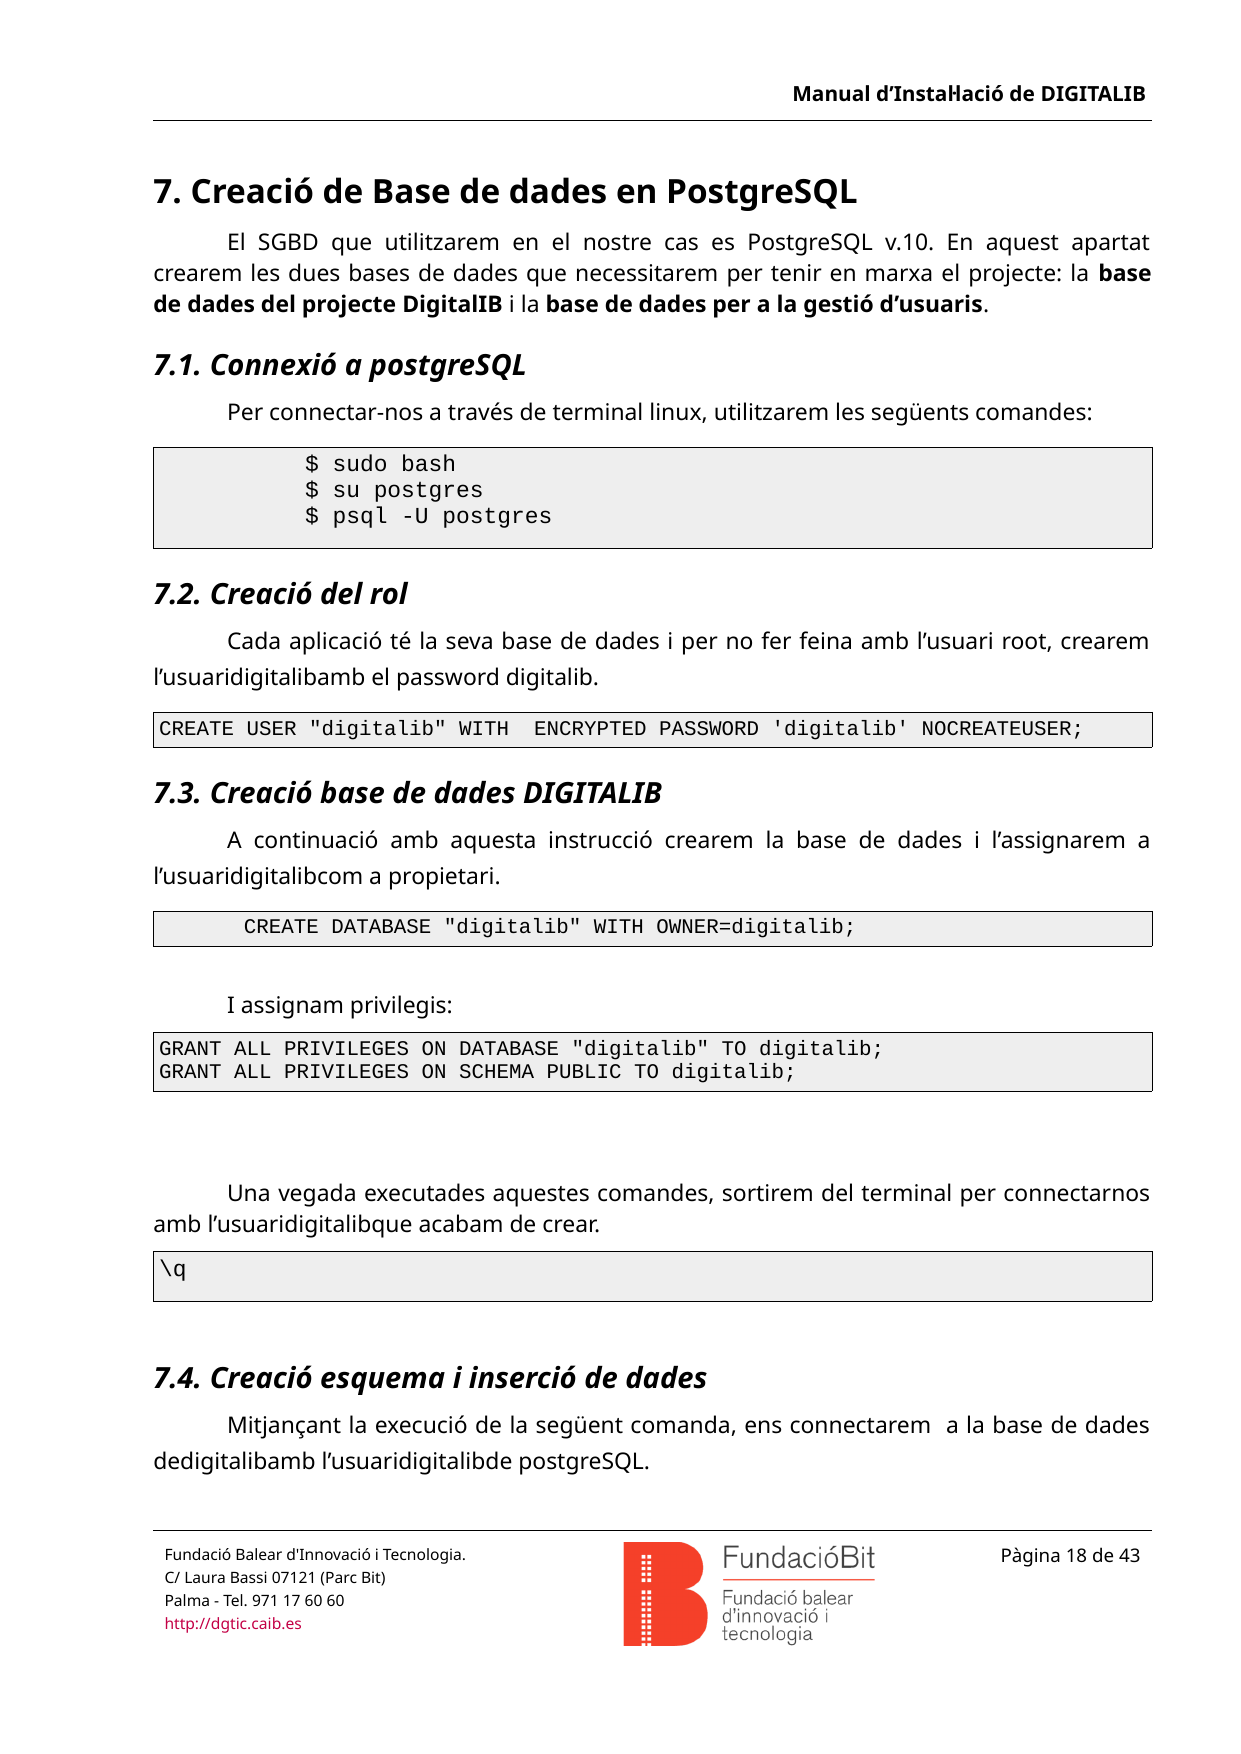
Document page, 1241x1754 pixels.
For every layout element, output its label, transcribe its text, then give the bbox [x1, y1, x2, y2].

table_header CREATE DATABASE "digitalib" WITH OWNER=digitalib; [154, 912, 1152, 946]
text Mitjançant la execució de la següent comanda, ens connectarem a la base de dades dedigitalibamb l’usuaridigitalibde postgreSQL. [153, 1409, 1152, 1476]
subtitle Creació base de dades DIGITALIB [153, 772, 1152, 812]
text Una vegada executades aquestes comandes, sortirem del terminal per connectarnos amb l’usuaridigitalibque acabam de crear. [153, 1177, 1152, 1239]
table_header CREATE USER "digitalib" WITH ENCRYPTED PASSWORD 'digitalib' NOCREATEUSER; [154, 713, 1152, 747]
subtitle Creació esquema i inserció de dades [153, 1357, 1152, 1397]
table_header \q [154, 1252, 1152, 1301]
subtitle Creació del rol [153, 573, 1152, 613]
subtitle Connexió a postgreSQL [153, 344, 1152, 384]
text Per connectar-nos a través de terminal linux, utilitzarem les següents comandes: [153, 396, 1152, 428]
text El SGBD que utilitzarem en el nostre cas es PostgreSQL v.10. En aquest apartat crearem les dues bases de dades que necessitarem per tenir en marxa el projecte: la base de dades del projecte DigitalIB i la base de dades per a la gestió d’usuaris. [153, 225, 1152, 319]
subtitle Creació de Base de dades en PostgreSQL [153, 168, 1152, 214]
text I assignam privilegis: [153, 989, 1152, 1020]
table_header GRANT ALL PRIVILEGES ON DATABASE "digitalib" TO digitalib; GRANT ALL PRIVILEGES ON SCHEMA PUBLIC TO digitalib; [154, 1033, 1152, 1091]
table_header $ sudo bash $ su postgres $ psql -U postgres [154, 448, 1152, 548]
text Cada aplicació té la seva base de dades i per no fer feina amb l’usuari root, crearem l’usuaridigitalibamb el password digitalib. [153, 625, 1152, 692]
text A continuació amb aquesta instrucció crearem la base de dades i l’assignarem a l’usuaridigitalibcom a propietari. [153, 824, 1152, 891]
picture [623, 1542, 875, 1646]
